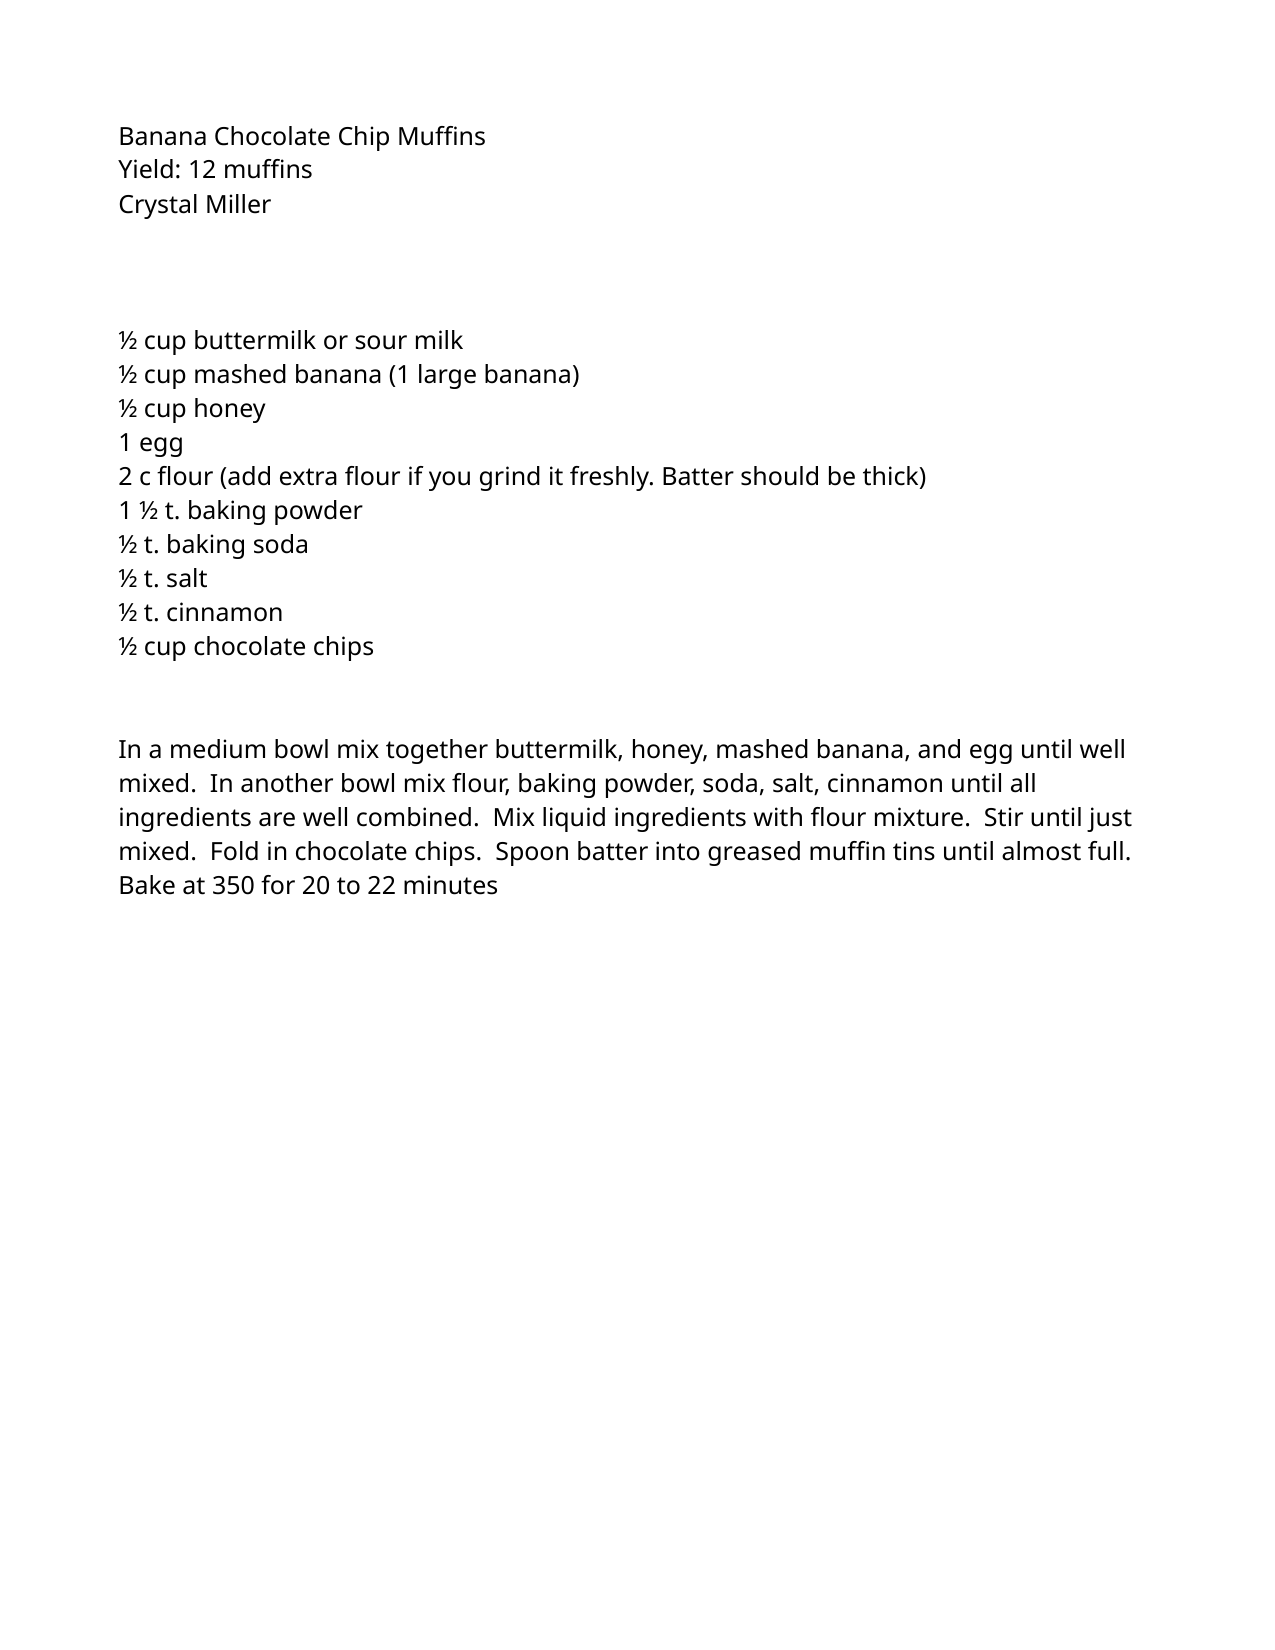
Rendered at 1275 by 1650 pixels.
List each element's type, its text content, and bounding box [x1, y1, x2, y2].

text 1 ½ t. baking powder [118, 493, 1157, 527]
text ½ t. cinnamon [118, 595, 1157, 629]
text ½ cup mashed banana (1 large banana) [118, 357, 1157, 391]
text ½ cup buttermilk or sour milk [118, 322, 1157, 357]
text Crystal Miller [118, 186, 1157, 220]
text ½ t. baking soda [118, 527, 1157, 561]
text ½ t. salt [118, 561, 1157, 595]
text In a medium bowl mix together buttermilk, honey, mashed banana, and egg until well mixed. In another bowl mix flour, baking powder, soda, salt, cinnamon until all ingredients are well combined. Mix liquid ingredients with flour mixture. Stir until just mixed. Fold in chocolate chips. Spoon batter into greased muffin tins until almost full. Bake at 350 for 20 to 22 minutes [118, 731, 1157, 902]
text 2 c flour (add extra flour if you grind it freshly. Batter should be thick) [118, 459, 1157, 493]
text Yield: 12 muffins [118, 152, 1157, 186]
text ½ cup honey [118, 391, 1157, 425]
text Banana Chocolate Chip Muffins [118, 118, 1157, 152]
text ½ cup chocolate chips [118, 629, 1157, 663]
text 1 egg [118, 425, 1157, 459]
